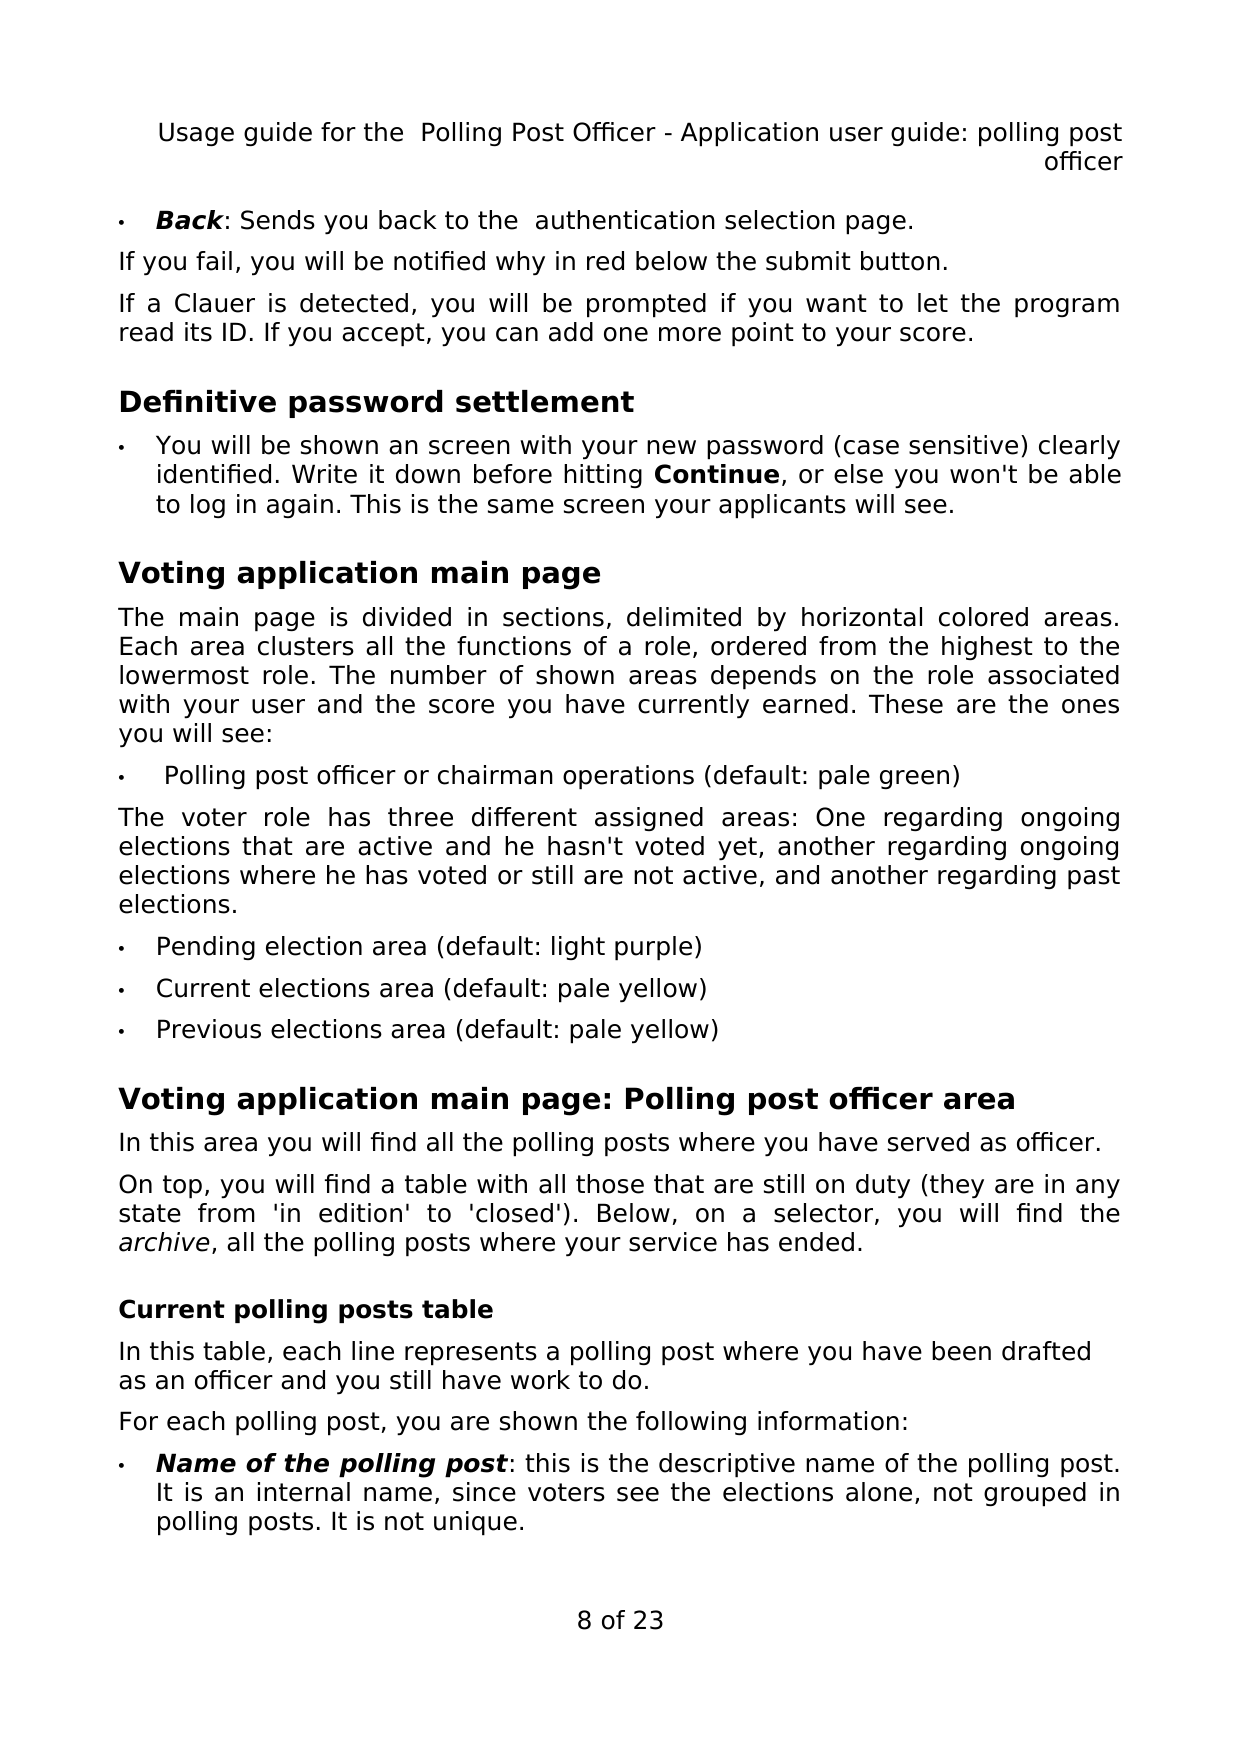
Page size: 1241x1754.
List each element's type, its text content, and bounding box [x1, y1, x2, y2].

text The voter role has three different assigned areas: One regarding ongoing elections that are active and he hasn't voted yet, another regarding ongoing elections where he has voted or still are not active, and another regarding past elections. [118, 803, 1122, 920]
list Previous elections area (default: pale yellow) [118, 1016, 1122, 1045]
list Back: Sends you back to the authentication selection page. [118, 206, 1122, 235]
list Pending election area (default: light purple) [118, 932, 1122, 961]
text On top, you will find a table with all those that are still on duty (they are in any state from 'in edition' to 'closed'). Below, on a selector, you will find the archive, all the polling posts where your service has ended. [118, 1170, 1122, 1258]
text The main page is divided in sections, delimited by horizontal colored areas. Each area clusters all the functions of a role, ordered from the highest to the lowermost role. The number of shown areas depends on the role associated with your user and the score you have currently earned. These are the ones you will see: [118, 603, 1122, 749]
list You will be shown an screen with your new password (case sensitive) clearly identified. Write it down before hitting Continue, or else you won't be able to log in again. This is the same screen your applicants will see. [118, 432, 1122, 519]
text In this table, each line represents a polling post where you have been drafted as an officer and you still have work to do. [118, 1337, 1122, 1395]
text If a Clauer is detected, you will be prompted if you want to let the program read its ID. If you accept, you can add one more point to your score. [118, 289, 1122, 348]
text For each polling post, you are shown the following information: [118, 1407, 1122, 1437]
subtitle Voting application main page: Polling post officer area [118, 1082, 1122, 1116]
subtitle Voting application main page [118, 557, 1122, 591]
list Polling post officer or chairman operations (default: pale green) [118, 761, 1122, 791]
text If you fail, you will be notified why in red below the submit button. [118, 248, 1122, 277]
list Current elections area (default: pale yellow) [118, 974, 1122, 1003]
text In this area you will find all the polling posts where you have served as officer. [118, 1129, 1122, 1158]
subtitle Current polling posts table [118, 1295, 1122, 1324]
subtitle Definitive password settlement [118, 385, 1122, 419]
list Name of the polling post: this is the descriptive name of the polling post. It is an internal name, since voters see the elections alone, not grouped in polling posts. It is not unique. [118, 1449, 1122, 1537]
